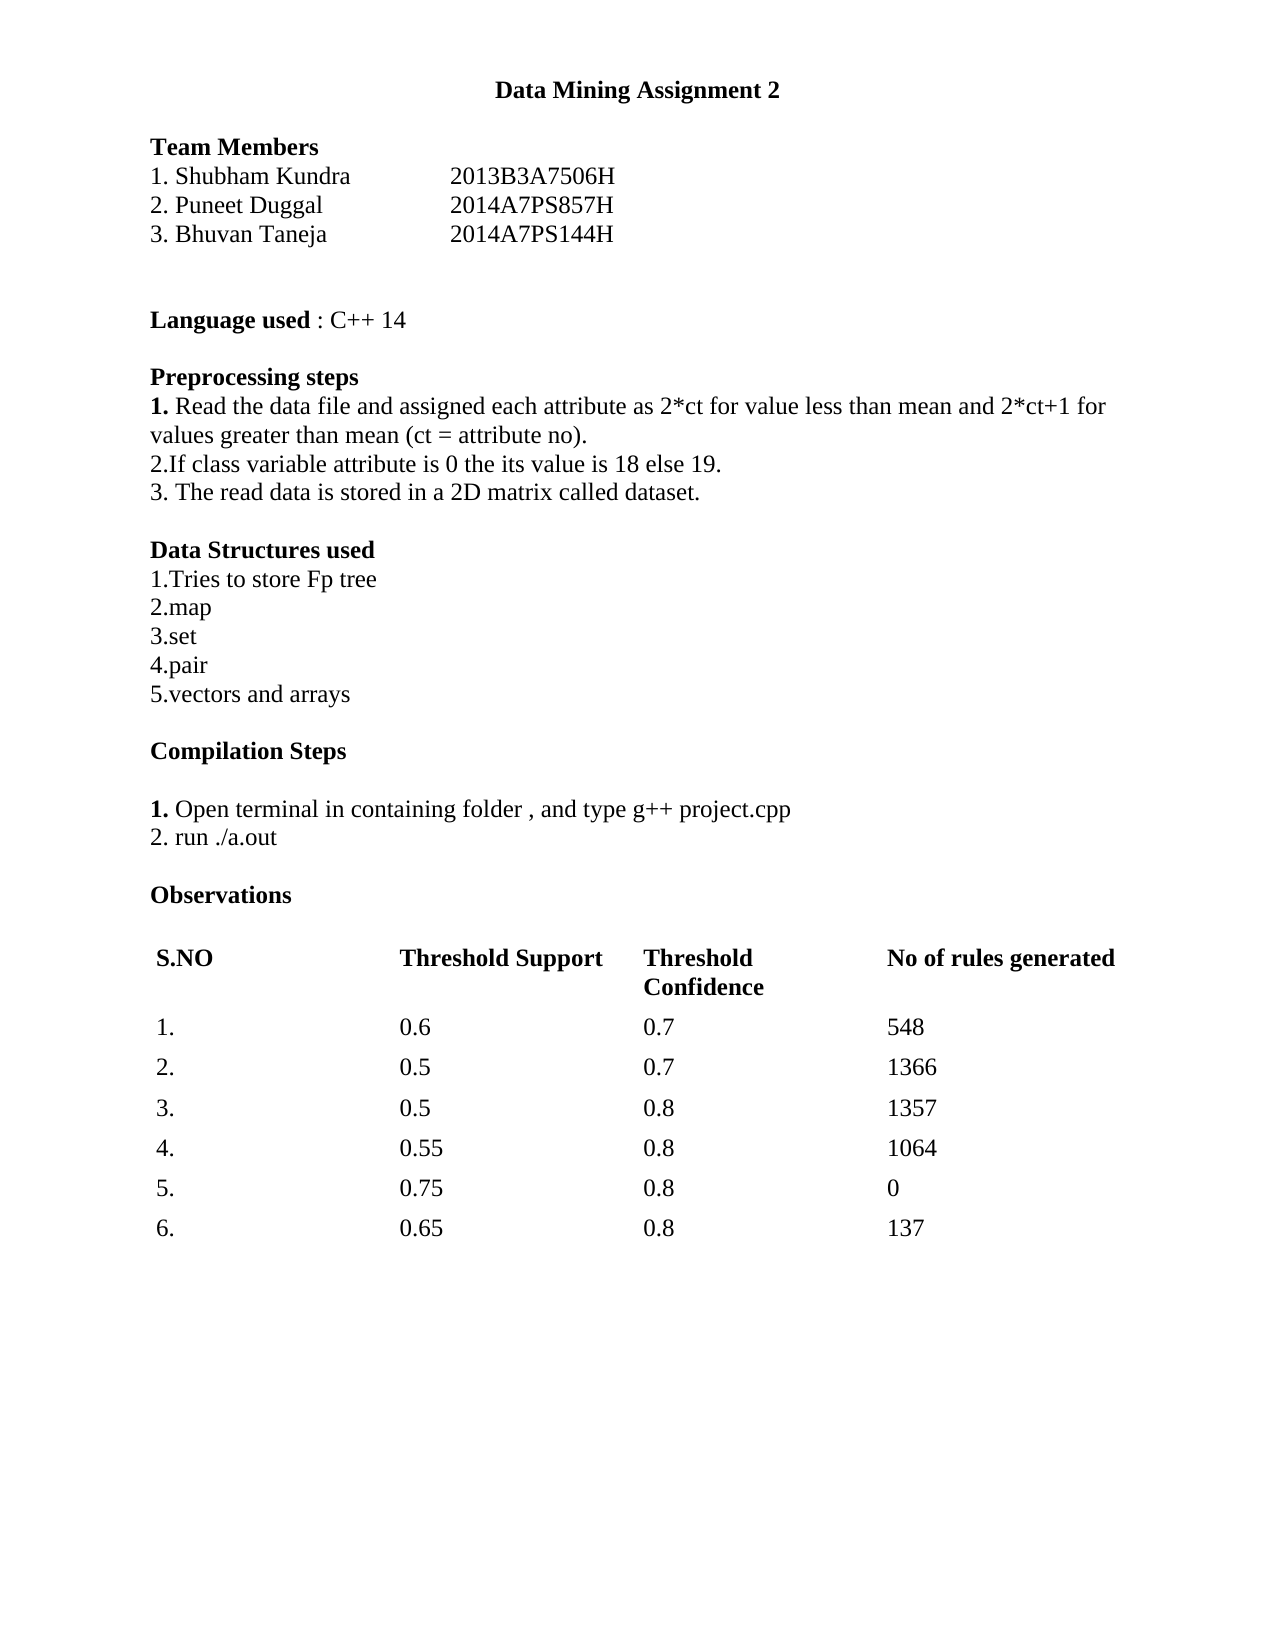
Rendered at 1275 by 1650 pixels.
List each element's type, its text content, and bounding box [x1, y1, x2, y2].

table_cell 0.75 [394, 1167, 637, 1207]
table_cell 1064 [881, 1127, 1125, 1167]
text 1. Read the data file and assigned each attribute as 2*ct for value less than mean and 2*ct+1 for values greater than mean (ct = attribute no). [150, 391, 1125, 449]
text Compilation Steps [150, 736, 1125, 765]
text Language used : C++ 14 [150, 305, 1125, 334]
table_cell 4. [150, 1127, 394, 1167]
text Data Structures used [150, 535, 1125, 564]
table_cell 0.8 [638, 1127, 881, 1167]
text 3. The read data is stored in a 2D matrix called dataset. [150, 477, 1125, 506]
text 3. Bhuvan Taneja 2014A7PS144H [150, 219, 1125, 247]
table_header S.NO [150, 938, 394, 1006]
table_header No of rules generated [881, 938, 1125, 1006]
table_cell 1366 [881, 1047, 1125, 1087]
text 1.Tries to store Fp tree [150, 564, 1125, 592]
table_cell 1357 [881, 1087, 1125, 1127]
text 3.set [150, 621, 1125, 650]
text Data Mining Assignment 2 [150, 75, 1125, 104]
table_cell 0.65 [394, 1208, 637, 1248]
table_cell 137 [881, 1208, 1125, 1248]
table_cell 0.8 [638, 1167, 881, 1207]
table_cell 0.8 [638, 1087, 881, 1127]
text Team Members [150, 132, 1125, 161]
table_cell 5. [150, 1167, 394, 1207]
text 1. Shubham Kundra 2013B3A7506H [150, 161, 1125, 190]
table_cell 0.7 [638, 1047, 881, 1087]
text 2.If class variable attribute is 0 the its value is 18 else 19. [150, 449, 1125, 477]
table_cell 0.6 [394, 1006, 637, 1047]
table_cell 0.55 [394, 1127, 637, 1167]
table_cell 0.5 [394, 1047, 637, 1087]
text Observations [150, 880, 1125, 909]
table_header Threshold Support [394, 938, 637, 1006]
text 4.pair [150, 650, 1125, 679]
table_cell 0.7 [638, 1006, 881, 1047]
table_cell 0.5 [394, 1087, 637, 1127]
text 2. Puneet Duggal 2014A7PS857H [150, 190, 1125, 219]
table_cell 1. [150, 1006, 394, 1047]
text Preprocessing steps [150, 362, 1125, 391]
table_cell 6. [150, 1208, 394, 1248]
text 5.vectors and arrays [150, 679, 1125, 707]
table_cell 2. [150, 1047, 394, 1087]
text 2.map [150, 592, 1125, 621]
table_cell 0.8 [638, 1208, 881, 1248]
text 1. Open terminal in containing folder , and type g++ project.cpp [150, 794, 1125, 822]
table_cell 548 [881, 1006, 1125, 1047]
table_cell 0 [881, 1167, 1125, 1207]
table_header Threshold Confidence [638, 938, 881, 1006]
text 2. run ./a.out [150, 822, 1125, 851]
table_cell 3. [150, 1087, 394, 1127]
